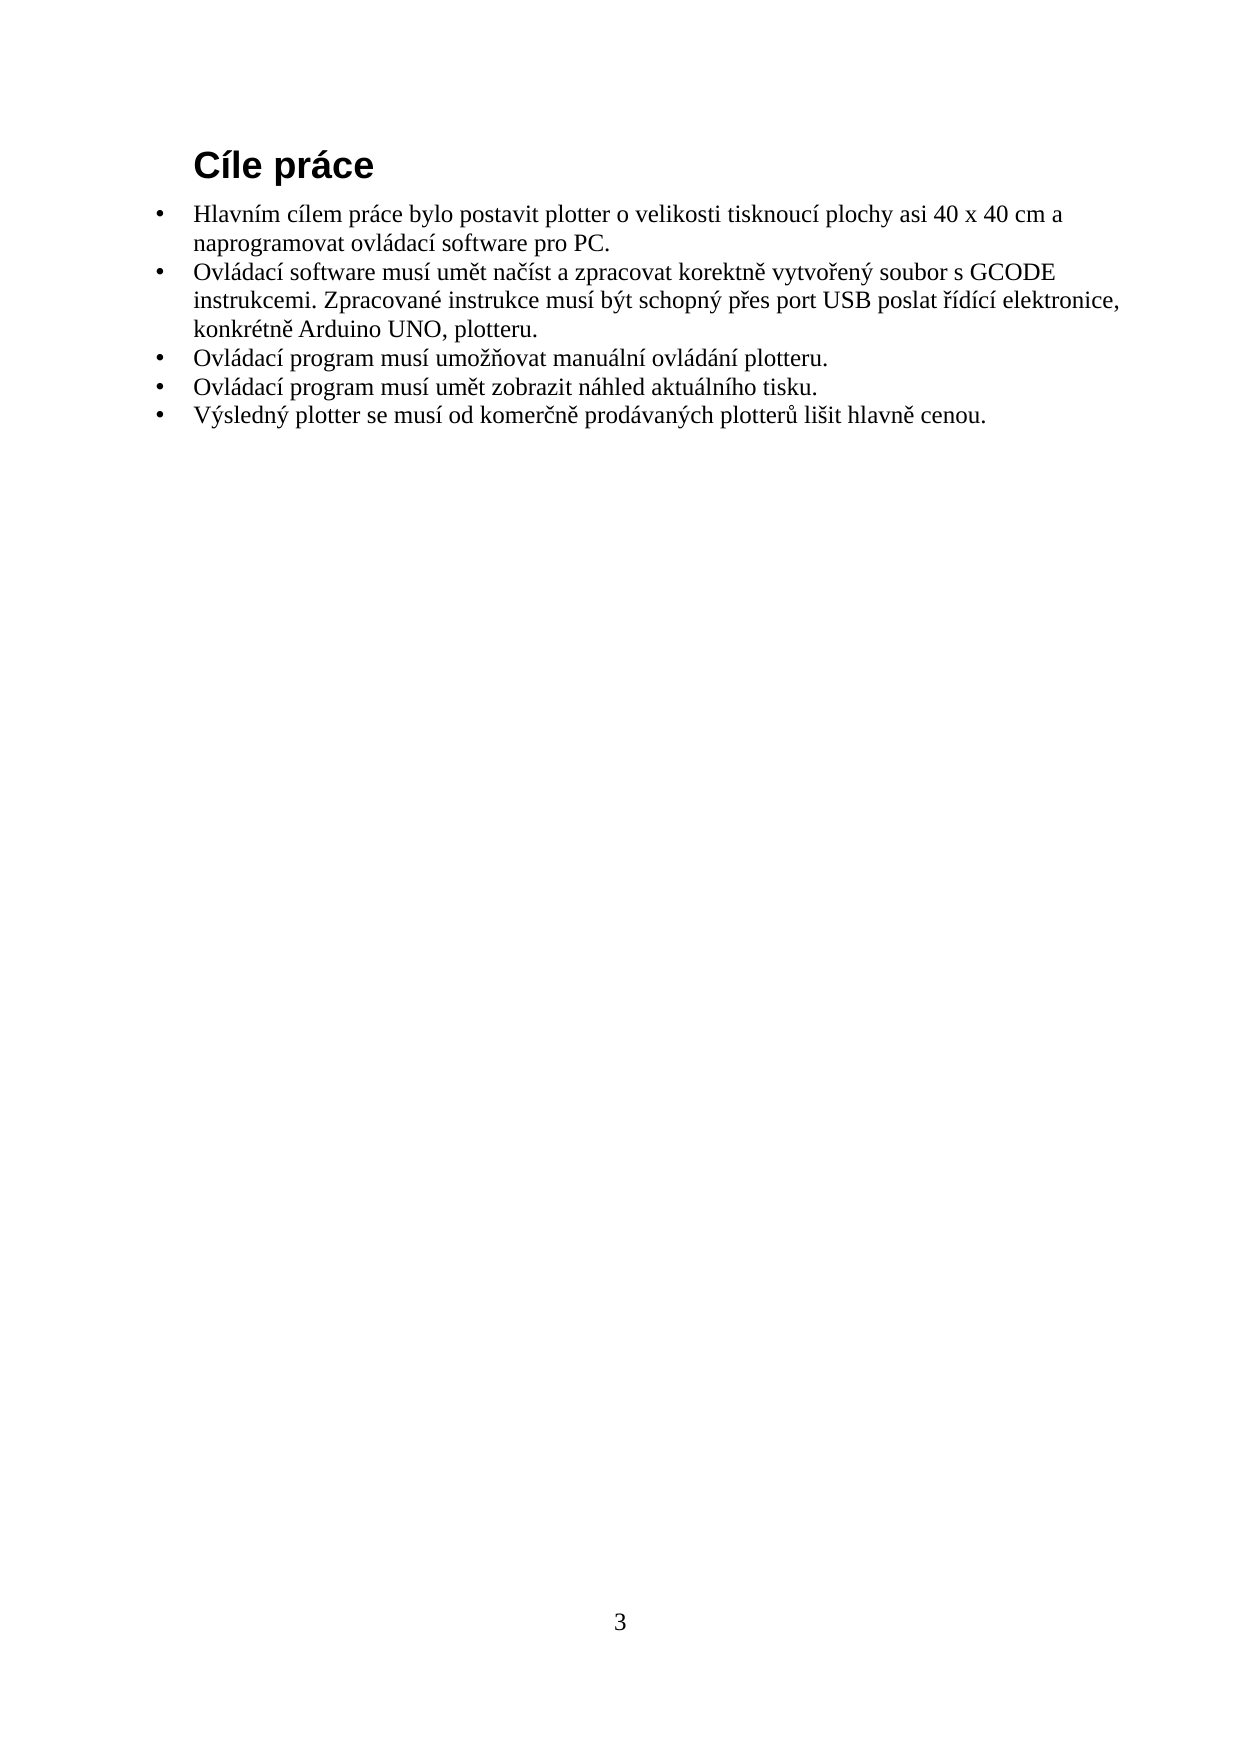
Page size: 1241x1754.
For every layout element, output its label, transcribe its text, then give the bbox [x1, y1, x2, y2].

list Ovládací program musí umět zobrazit náhled aktuálního tisku. [156, 372, 1122, 401]
list Ovládací program musí umožňovat manuální ovládání plotteru. [156, 343, 1122, 372]
list Ovládací software musí umět načíst a zpracovat korektně vytvořený soubor s GCODE instrukcemi. Zpracované instrukce musí být schopný přes port USB poslat řídící elektronice, konkrétně Arduino UNO, plotteru. [156, 257, 1122, 343]
subtitle Cíle práce [156, 143, 1122, 187]
list Výsledný plotter se musí od komerčně prodávaných plotterů lišit hlavně cenou. [156, 401, 1122, 429]
list Hlavním cílem práce bylo postavit plotter o velikosti tisknoucí plochy asi 40 x 40 cm a naprogramovat ovládací software pro PC. [156, 199, 1122, 257]
